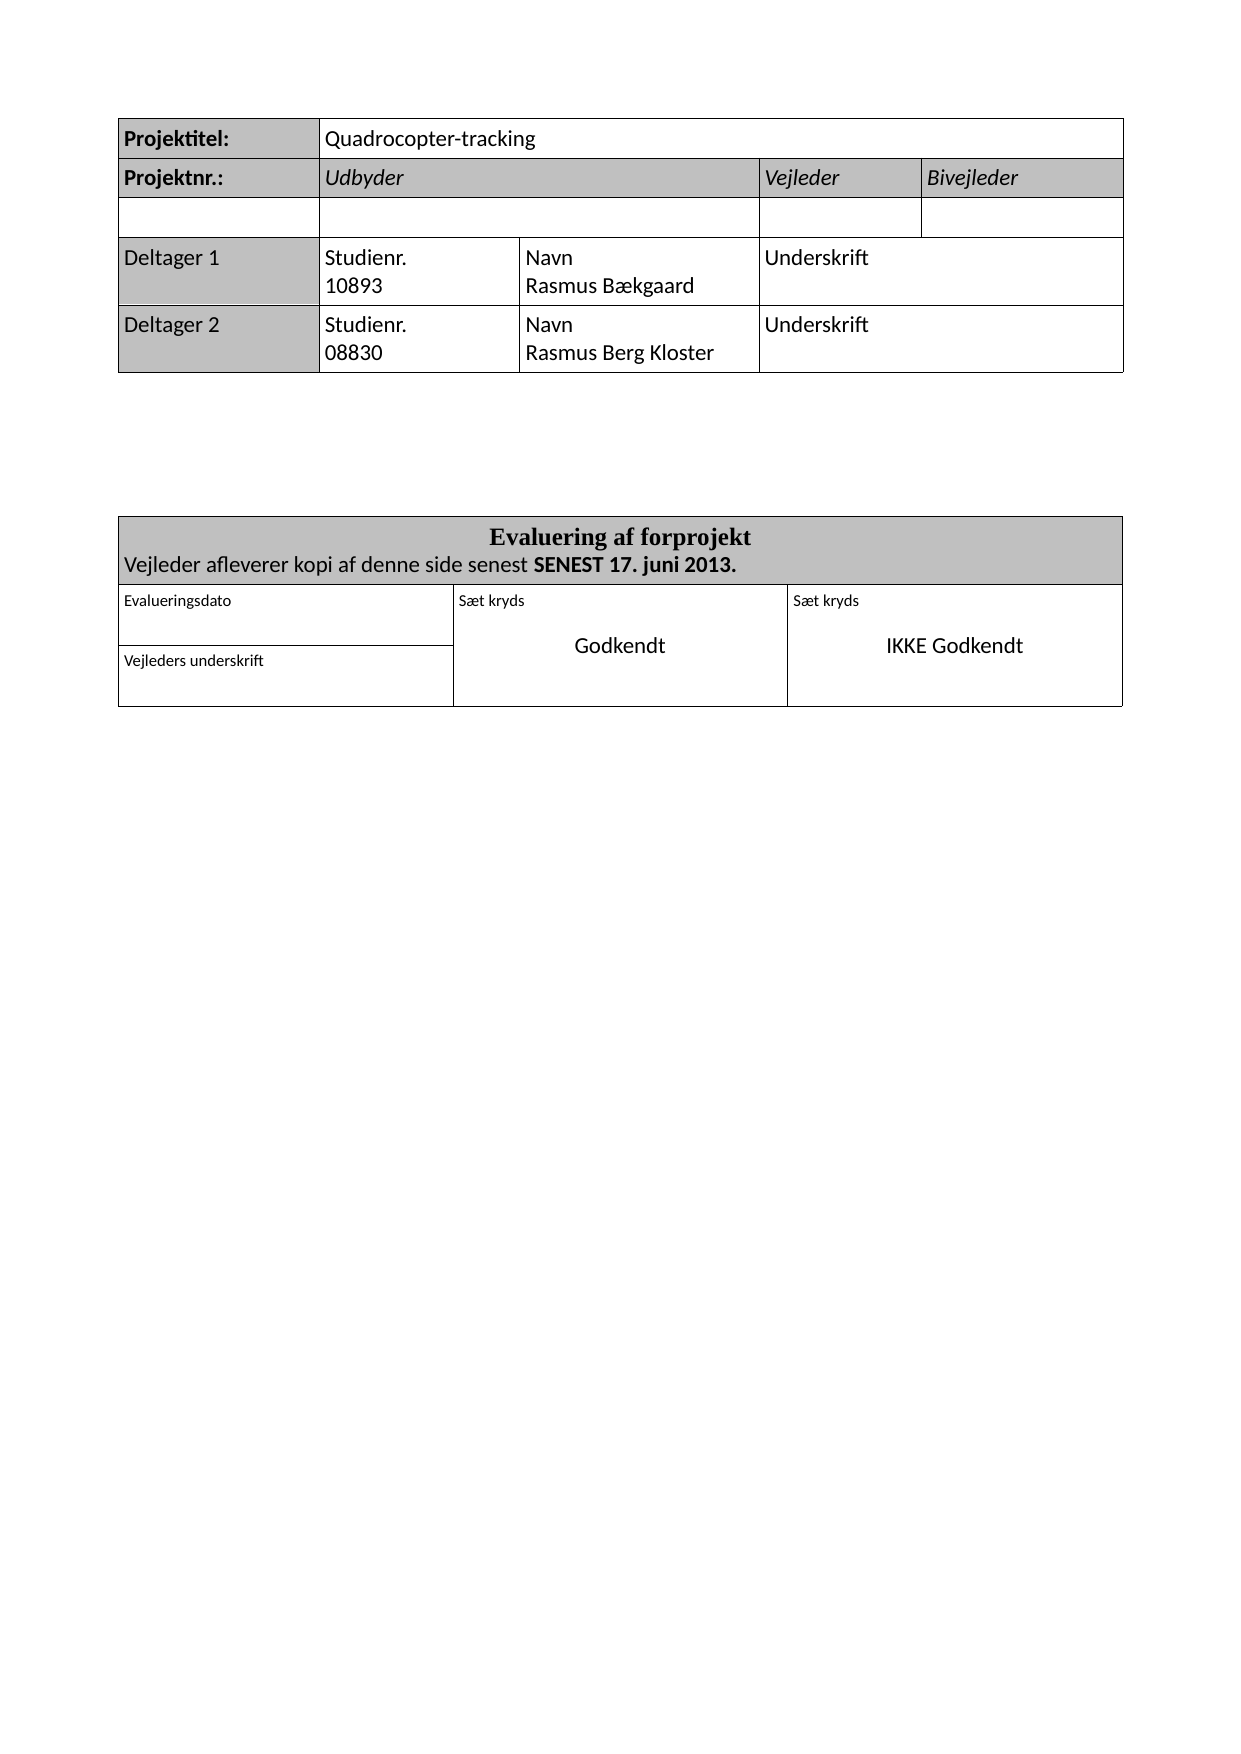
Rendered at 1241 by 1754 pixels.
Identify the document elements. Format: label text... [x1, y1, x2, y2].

table_header Evaluering af forprojekt Vejleder afleverer kopi af denne side senest SENEST 17. juni 2013. [119, 517, 1122, 584]
table_cell Udbyder [320, 159, 759, 197]
table_cell [922, 198, 1123, 237]
table_cell [320, 198, 759, 237]
table_cell Vejleders underskrift [119, 646, 453, 706]
table_cell [119, 198, 319, 237]
table_header Quadrocopter-tracking [320, 119, 1123, 158]
table_cell Deltager 2 [119, 306, 319, 372]
table_cell Sæt kryds Godkendt [454, 585, 787, 706]
table_cell Studienr. 10893 [320, 238, 519, 304]
table_cell Studienr. 08830 [320, 306, 519, 372]
table_cell Underskrift [760, 306, 1123, 372]
table_cell Underskrift [760, 238, 1123, 304]
table_cell Sæt kryds IKKE Godkendt [788, 585, 1122, 706]
table_cell [760, 198, 921, 237]
table_cell Navn Rasmus Bækgaard [520, 238, 759, 304]
table_cell Deltager 1 [119, 238, 319, 304]
table_cell Projektnr.: [119, 159, 319, 197]
table_cell Navn Rasmus Berg Kloster [520, 306, 759, 372]
table_cell Bivejleder [922, 159, 1123, 197]
table_cell Vejleder [760, 159, 921, 197]
table_cell Evalueringsdato [119, 585, 453, 645]
table_header Projektitel: [119, 119, 319, 158]
